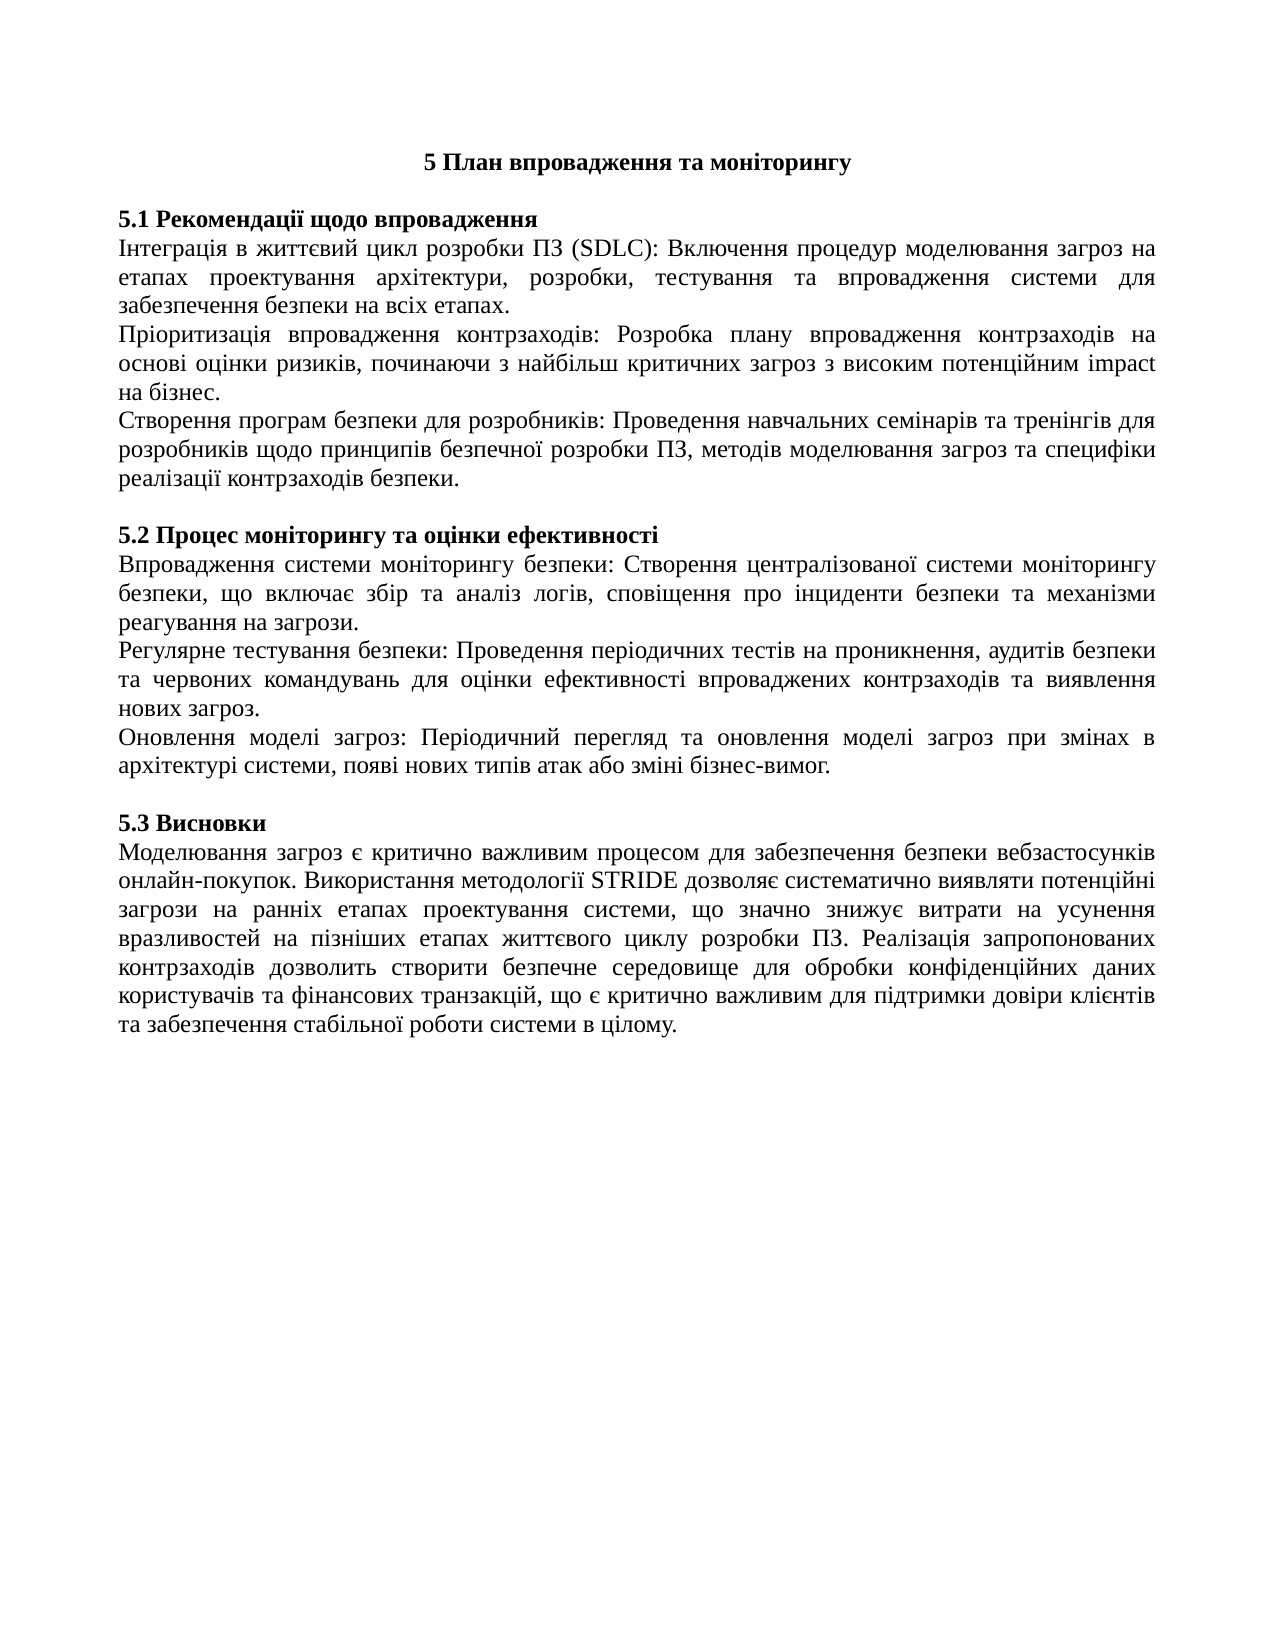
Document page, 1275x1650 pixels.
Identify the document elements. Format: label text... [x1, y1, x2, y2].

text Регулярне тестування безпеки: Проведення періодичних тестів на проникнення, аудитів безпеки та червоних командувань для оцінки ефективності впроваджених контрзаходів та виявлення нових загроз. [118, 636, 1157, 722]
text Створення програм безпеки для розробників: Проведення навчальних семінарів та тренінгів для розробників щодо принципів безпечної розробки ПЗ, методів моделювання загроз та специфіки реалізації контрзаходів безпеки. [118, 406, 1157, 492]
text Інтеграція в життєвий цикл розробки ПЗ (SDLC): Включення процедур моделювання загроз на етапах проектування архітектури, розробки, тестування та впровадження системи для забезпечення безпеки на всіх етапах. [118, 233, 1157, 319]
text Моделювання загроз є критично важливим процесом для забезпечення безпеки вебзастосунків онлайн-покупок. Використання методології STRIDE дозволяє систематично виявляти потенційні загрози на ранніх етапах проектування системи, що значно знижує витрати на усунення вразливостей на пізніших етапах життєвого циклу розробки ПЗ. Реалізація запропонованих контрзаходів дозволить створити безпечне середовище для обробки конфіденційних даних користувачів та фінансових транзакцій, що є критично важливим для підтримки довіри клієнтів та забезпечення стабільної роботи системи в цілому. [118, 837, 1157, 1038]
text 5.3 Висновки [118, 808, 1157, 837]
text Оновлення моделі загроз: Періодичний перегляд та оновлення моделі загроз при змінах в архітектурі системи, появі нових типів атак або зміні бізнес-вимог. [118, 722, 1157, 779]
text 5.2 Процес моніторингу та оцінки ефективності [118, 521, 1157, 549]
text Пріоритизація впровадження контрзаходів: Розробка плану впровадження контрзаходів на основі оцінки ризиків, починаючи з найбільш критичних загроз з високим потенційним impact на бізнес. [118, 319, 1157, 406]
text 5.1 Рекомендації щодо впровадження [118, 204, 1157, 233]
text 5 План впровадження та моніторингу [118, 118, 1157, 176]
text Впровадження системи моніторингу безпеки: Створення централізованої системи моніторингу безпеки, що включає збір та аналіз логів, сповіщення про інциденти безпеки та механізми реагування на загрози. [118, 549, 1157, 636]
